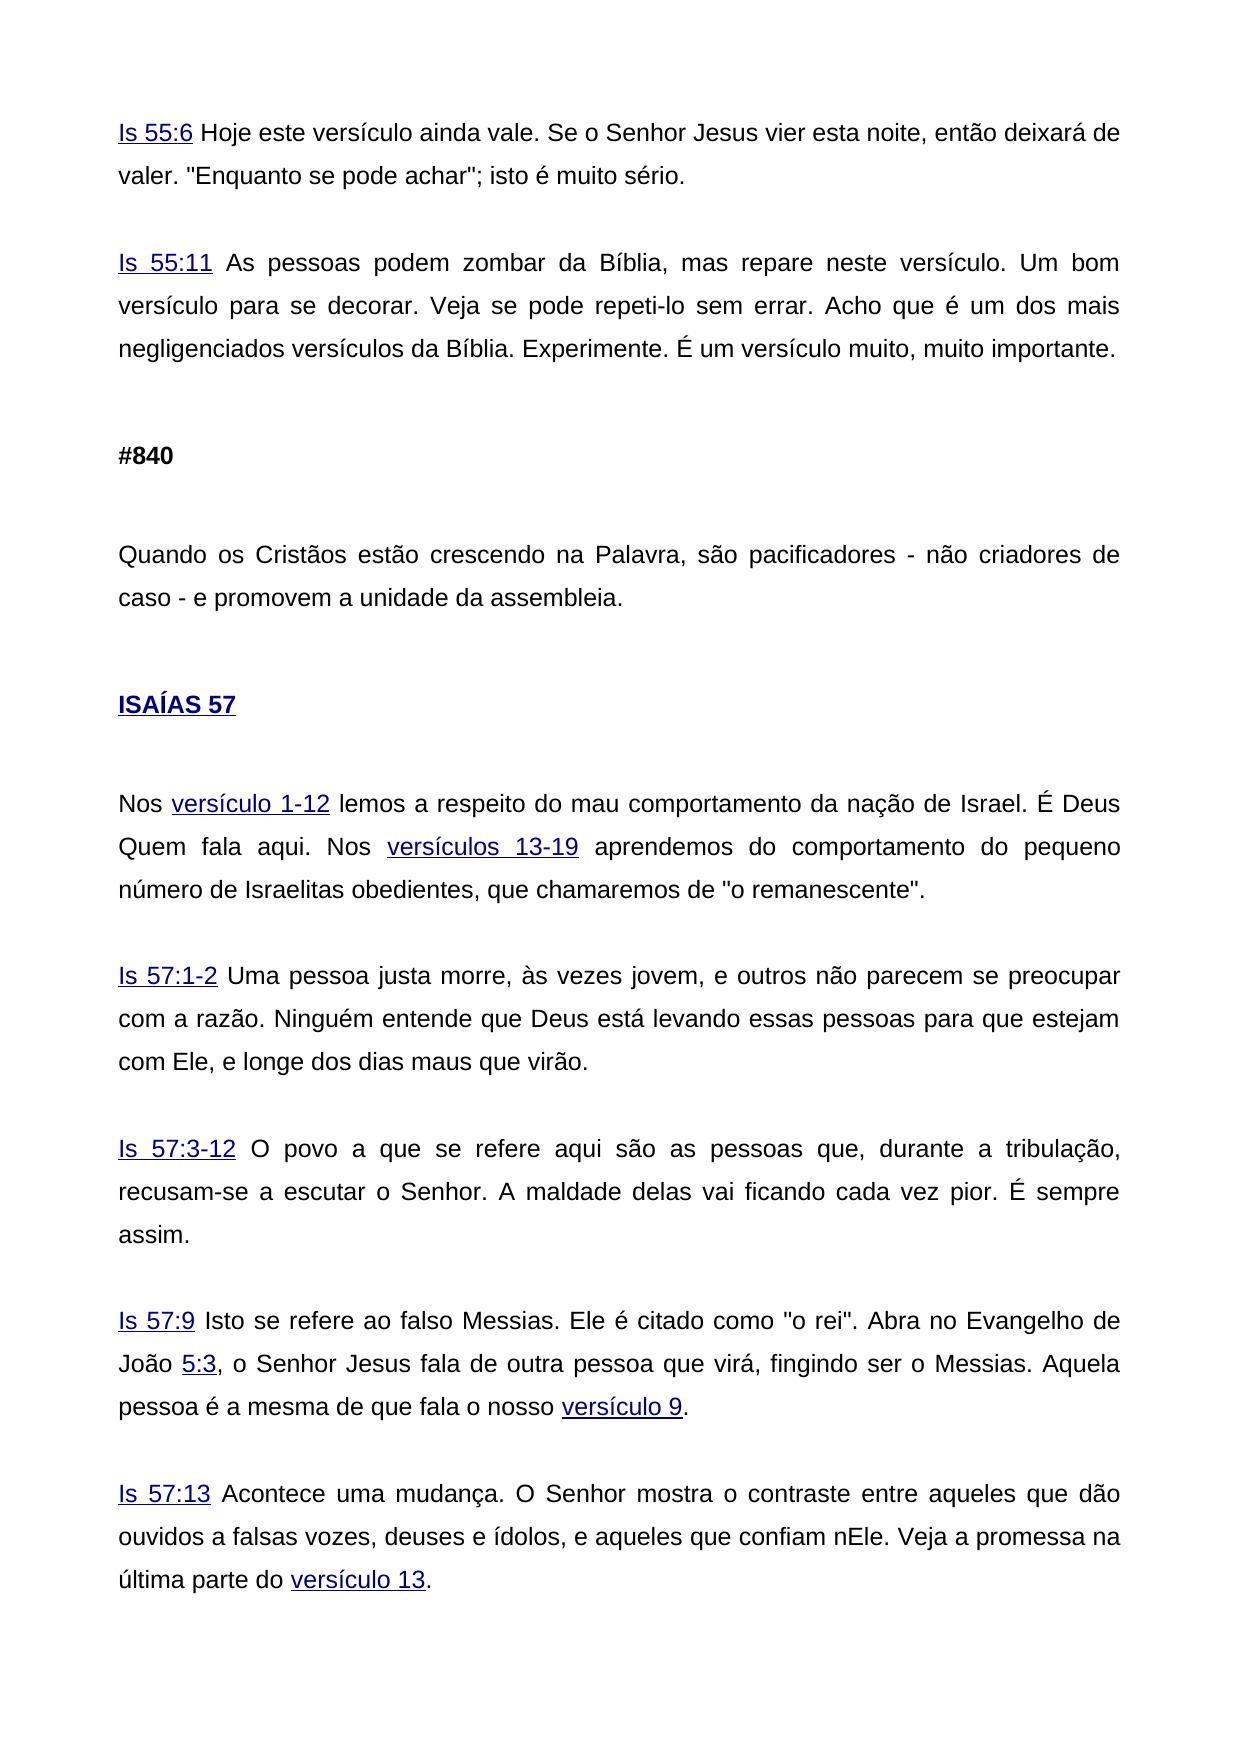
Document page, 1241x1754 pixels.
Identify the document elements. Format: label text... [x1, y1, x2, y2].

text Is 55:11 As pessoas podem zombar da Bíblia, mas repare neste versículo. Um bom versículo para se decorar. Veja se pode repeti-lo sem errar. Acho que é um dos mais negligenciados versículos da Bíblia. Experimente. É um versículo muito, muito importante. [118, 247, 1122, 362]
text Is 57:13 Acontece uma mudança. O Senhor mostra o contraste entre aqueles que dão ouvidos a falsas vozes, deuses e ídolos, e aqueles que confiam nEle. Veja a promessa na última parte do versículo 13. [118, 1478, 1122, 1593]
text Is 57:3-12 O povo a que se refere aqui são as pessoas que, durante a tribulação, recusam-se a escutar o Senhor. A maldade delas vai ficando cada vez pior. É sempre assim. [118, 1133, 1122, 1248]
subtitle ISAÍAS 57 [118, 690, 1122, 718]
text Is 57:1-2 Uma pessoa justa morre, às vezes jovem, e outros não parecem se preocupar com a razão. Ninguém entende que Deus está levando essas pessoas para que estejam com Ele, e longe dos dias maus que virão. [118, 961, 1122, 1076]
text Nos versículo 1-12 lemos a respeito do mau comportamento da nação de Israel. É Deus Quem fala aqui. Nos versículos 13-19 aprendemos do comportamento do pequeno número de Israelitas obedientes, que chamaremos de "o remanescente". [118, 788, 1122, 903]
text Is 55:6 Hoje este versículo ainda vale. Se o Senhor Jesus vier esta noite, então deixará de valer. "Enquanto se pode achar"; isto é muito sério. [118, 118, 1122, 190]
text Quando os Cristãos estão crescendo na Palavra, são pacificadores - não criadores de caso - e promovem a unidade da assembleia. [118, 539, 1122, 611]
text Is 57:9 Isto se refere ao falso Messias. Ele é citado como "o rei". Abra no Evangelho de João 5:3, o Senhor Jesus fala de outra pessoa que virá, fingindo ser o Messias. Aquela pessoa é a mesma de que fala o nosso versículo 9. [118, 1306, 1122, 1421]
subtitle #840 [118, 441, 1122, 469]
